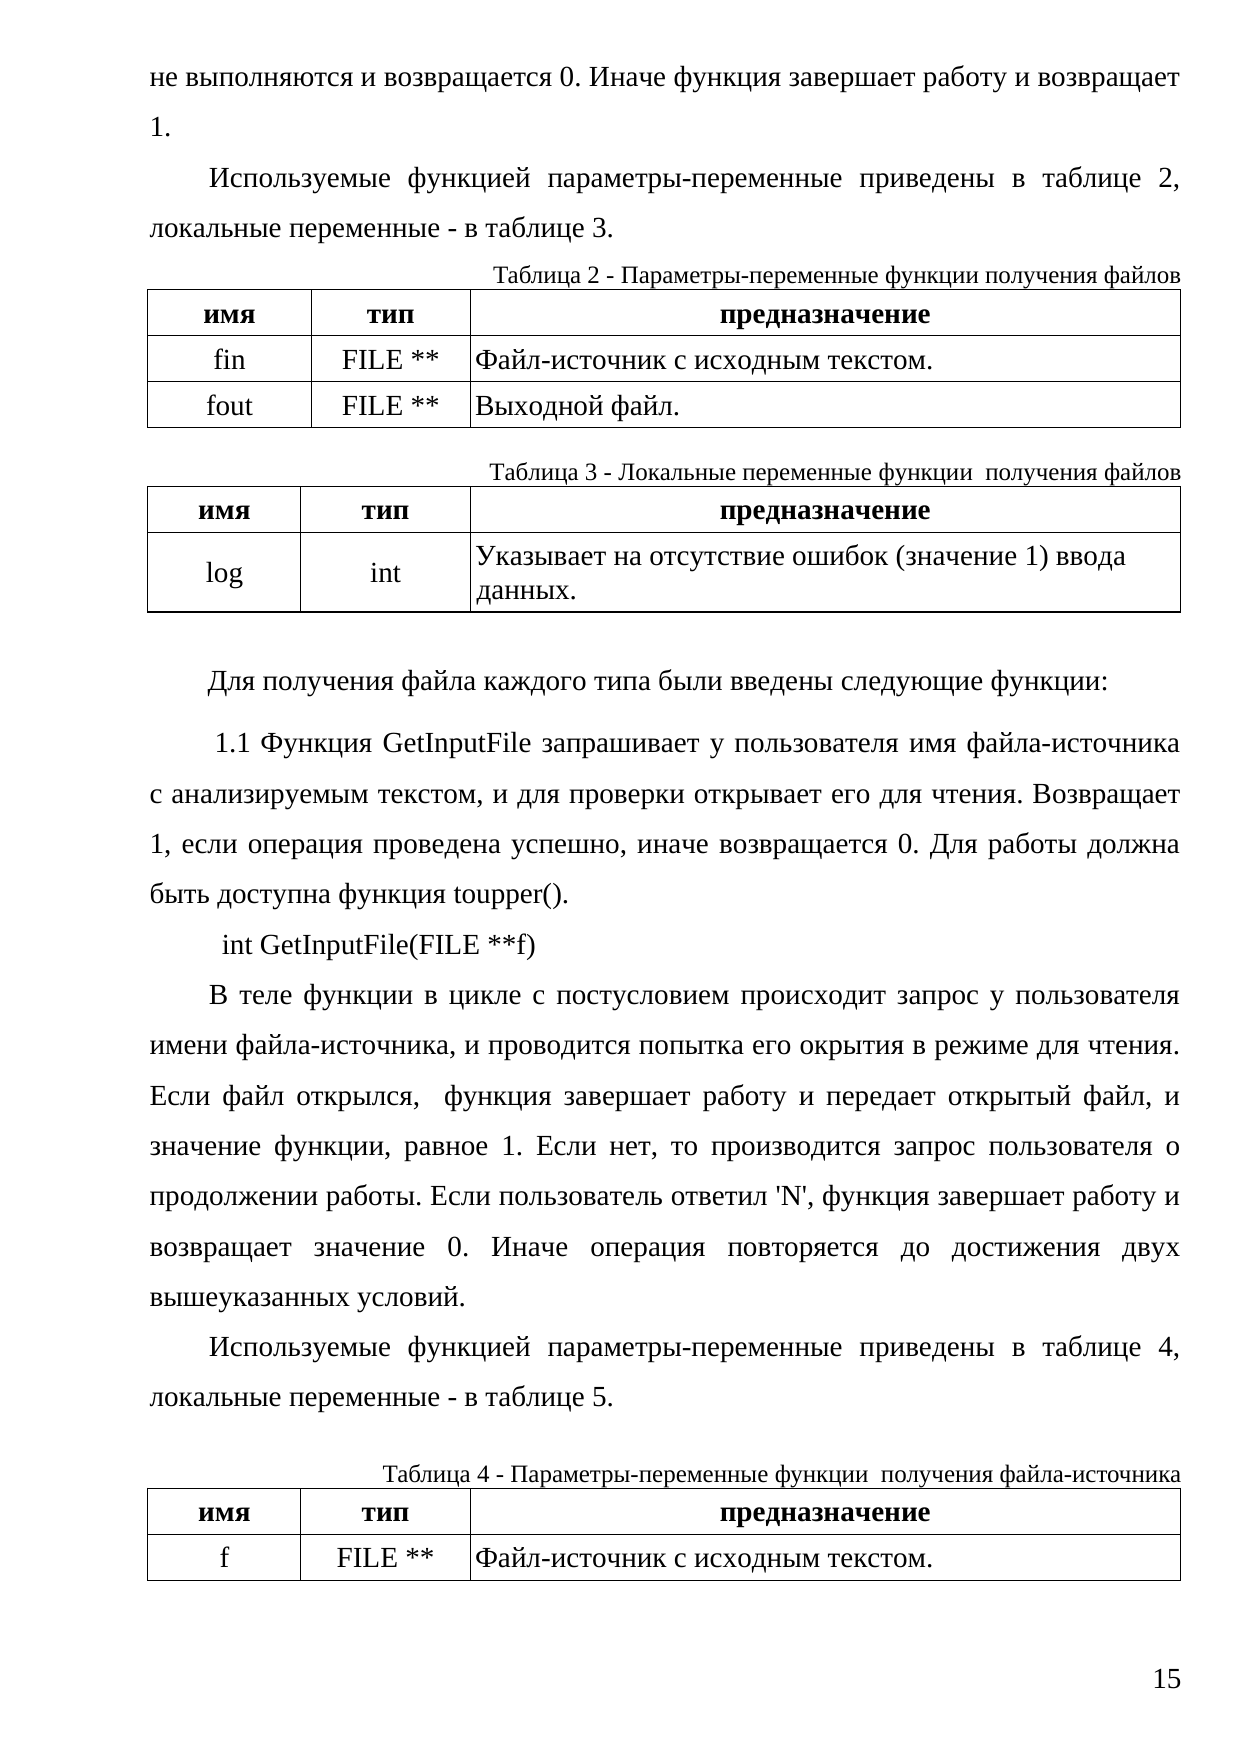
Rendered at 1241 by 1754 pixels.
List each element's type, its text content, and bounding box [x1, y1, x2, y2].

table_cell FILE ** [301, 1535, 470, 1579]
table_cell f [148, 1535, 300, 1579]
text Используемые функцией параметры-переменные приведены в таблице 2, локальные переменные - в таблице 3. [149, 160, 1181, 243]
table_header предназначение [471, 1489, 1180, 1533]
table_cell fin [148, 336, 311, 381]
text не выполняются и возвращается 0. Иначе функция завершает работу и возвращает 1. [149, 59, 1181, 143]
table_cell fout [148, 382, 311, 427]
text Таблица 4 - Параметры-переменные функции получения файла-источника [148, 1459, 1181, 1487]
text int GetInputFile(FILE **f) [149, 927, 1181, 960]
table_cell Файл-источник с исходным текстом. [471, 1535, 1180, 1579]
text Используемые функцией параметры-переменные приведены в таблице 4, локальные переменные - в таблице 5. [149, 1329, 1181, 1413]
table_header тип [312, 290, 470, 335]
table_cell Файл-источник с исходным текстом. [471, 336, 1180, 381]
table_header имя [148, 290, 311, 335]
table_header тип [301, 1489, 470, 1533]
text Таблица 2 - Параметры-переменные функции получения файлов [148, 260, 1181, 289]
list Функция GetInputFile запрашивает у пользователя имя файла-источника с анализируемым текстом, и для проверки открывает его для чтения. Возвращает 1, если операция проведена успешно, иначе возвращается 0. Для работы должна быть доступна функция toupper(). [149, 726, 1181, 910]
text Для получения файла каждого типа были введены следующие функции: [148, 663, 1181, 696]
text Таблица 3 - Локальные переменные функции получения файлов [148, 457, 1181, 486]
table_cell FILE ** [312, 382, 470, 427]
table_header предназначение [471, 290, 1180, 335]
table_header предназначение [471, 487, 1180, 532]
table_cell Указывает на отсутствие ошибок (значение 1) ввода данных. [471, 533, 1180, 611]
table_cell Выходной файл. [471, 382, 1180, 427]
table_cell int [301, 533, 470, 611]
table_header имя [148, 487, 300, 532]
table_header тип [301, 487, 470, 532]
table_header имя [148, 1489, 300, 1533]
table_cell log [148, 533, 300, 611]
table_cell FILE ** [312, 336, 470, 381]
text В теле функции в цикле с постусловием происходит запрос у пользователя имени файла-источника, и проводится попытка его окрытия в режиме для чтения. Если файл открылся, функция завершает работу и передает открытый файл, и значение функции, равное 1. Если нет, то производится запрос пользователя о продолжении работы. Если пользователь ответил 'N', функция завершает работу и возвращает значение 0. Иначе операция повторяется до достижения двух вышеуказанных условий. [149, 977, 1181, 1312]
